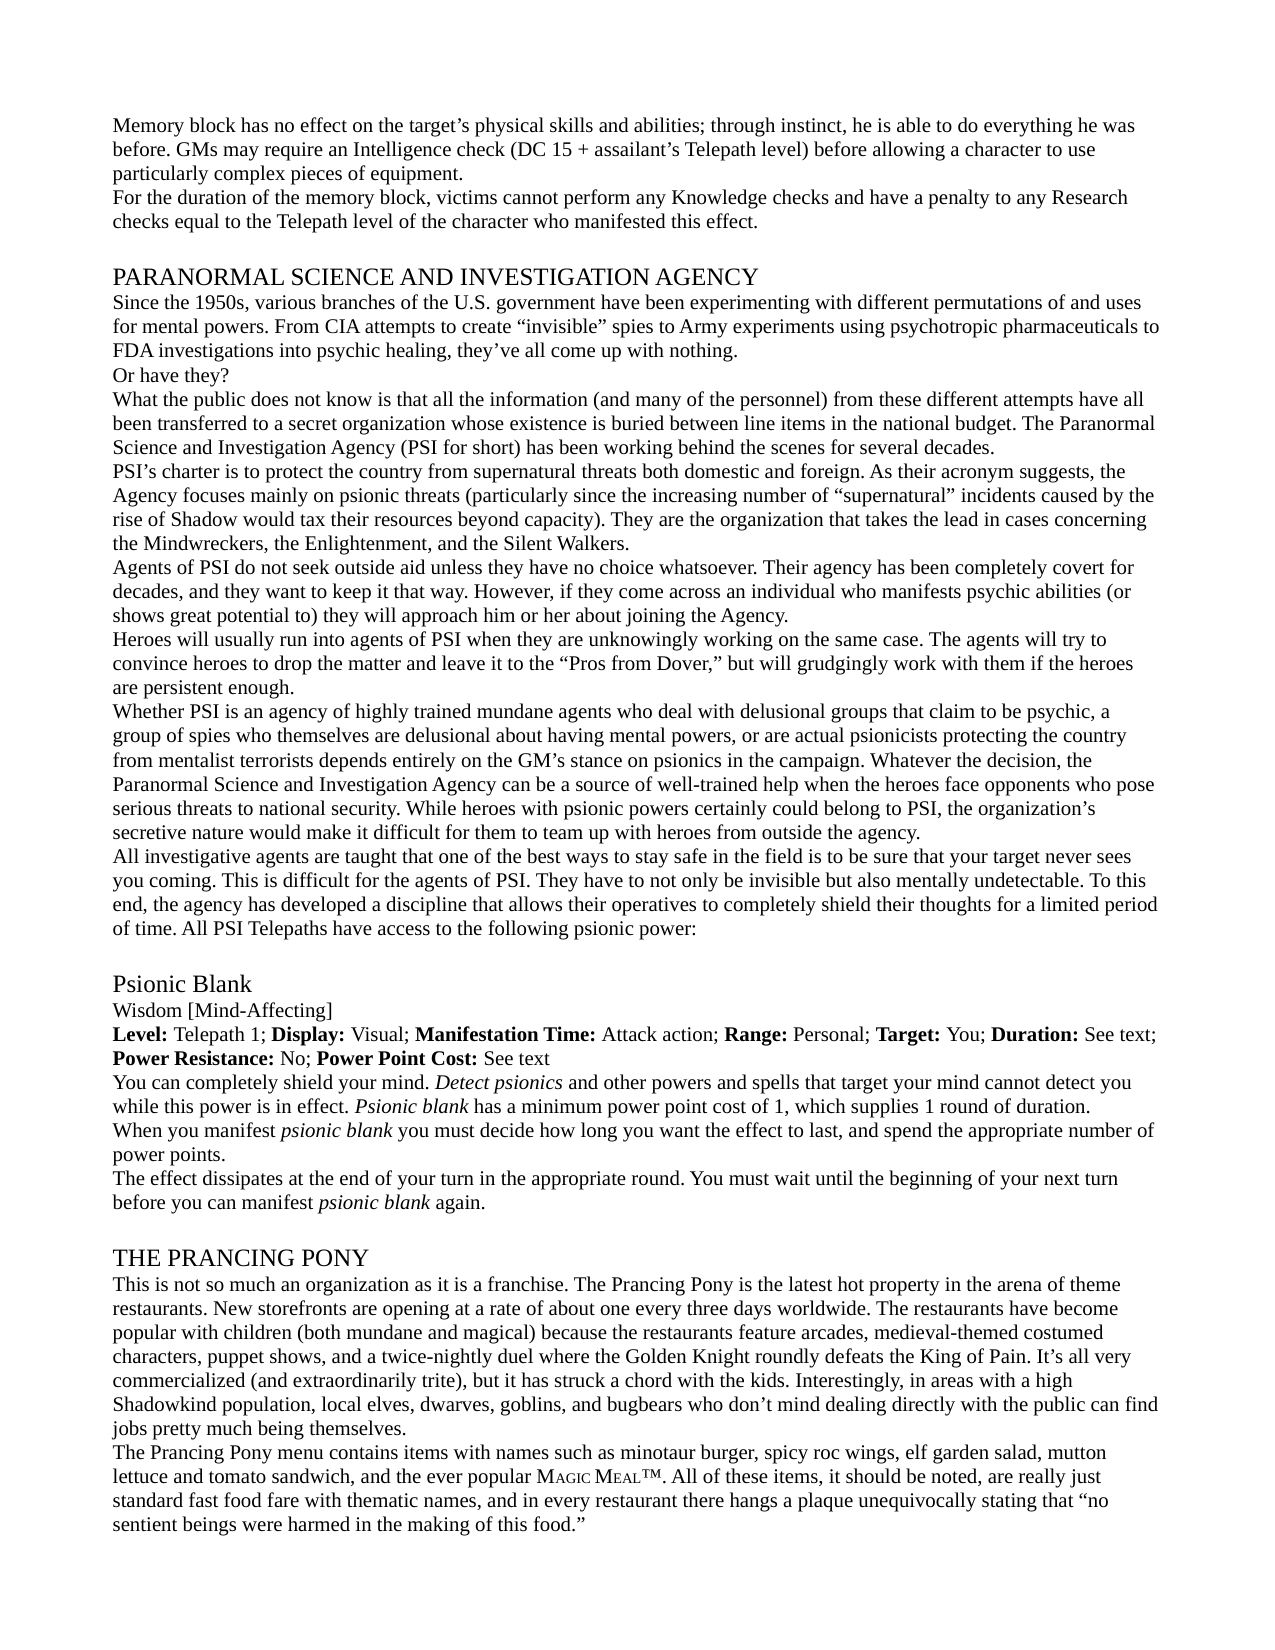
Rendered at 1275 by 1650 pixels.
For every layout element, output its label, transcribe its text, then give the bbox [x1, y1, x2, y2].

text When you manifest psionic blank you must decide how long you want the effect to last, and spend the appropriate number of power points. [112, 1118, 1162, 1166]
text Since the 1950s, various branches of the U.S. government have been experimenting with different permutations of and uses for mental powers. From CIA attempts to create “invisible” spies to Army experiments using psychotropic pharmaceuticals to FDA investigations into psychic healing, they’ve all come up with nothing. [112, 290, 1162, 362]
subtitle THE PRANCING PONY [112, 1243, 1162, 1272]
text Heroes will usually run into agents of PSI when they are unknowingly working on the same case. The agents will try to convince heroes to drop the matter and leave it to the “Pros from Dover,” but will grudgingly work with them if the heroes are persistent enough. [112, 627, 1162, 699]
text The Prancing Pony menu contains items with names such as minotaur burger, spicy roc wings, elf garden salad, mutton lettuce and tomato sandwich, and the ever popular MAGIC MEAL™. All of these items, it should be noted, are really just standard fast food fare with thematic names, and in every restaurant there hangs a plaque unequivocally stating that “no sentient beings were harmed in the making of this food.” [112, 1440, 1162, 1536]
subtitle Psionic Blank [112, 969, 1162, 997]
subtitle PARANORMAL SCIENCE AND INVESTIGATION AGENCY [112, 262, 1162, 290]
text Or have they? [112, 362, 1162, 387]
text You can completely shield your mind. Detect psionics and other powers and spells that target your mind cannot detect you while this power is in effect. Psionic blank has a minimum power point cost of 1, which supplies 1 round of duration. [112, 1070, 1162, 1118]
text All investigative agents are taught that one of the best ways to stay safe in the field is to be sure that your target never sees you coming. This is difficult for the agents of PSI. They have to not only be invisible but also mentally undetectable. To this end, the agency has developed a discipline that allows their operatives to completely shield their thoughts for a limited period of time. All PSI Telepaths have access to the following psionic power: [112, 844, 1162, 940]
text PSI’s charter is to protect the country from supernatural threats both domestic and foreign. As their acronym suggests, the Agency focuses mainly on psionic threats (particularly since the increasing number of “supernatural” incidents caused by the rise of Shadow would tax their resources beyond capacity). They are the organization that takes the lead in cases concerning the Mindwreckers, the Enlightenment, and the Silent Walkers. [112, 459, 1162, 555]
text For the duration of the memory block, victims cannot perform any Knowledge checks and have a penalty to any Research checks equal to the Telepath level of the character who manifested this effect. [112, 185, 1162, 233]
text Agents of PSI do not seek outside aid unless they have no choice whatsoever. Their agency has been completely covert for decades, and they want to keep it that way. However, if they come across an individual who manifests psychic abilities (or shows great potential to) they will approach him or her about joining the Agency. [112, 555, 1162, 627]
text This is not so much an organization as it is a franchise. The Prancing Pony is the latest hot property in the arena of theme restaurants. New storefronts are opening at a rate of about one every three days worldwide. The restaurants have become popular with children (both mundane and magical) because the restaurants feature arcades, medieval-themed costumed characters, puppet shows, and a twice-nightly duel where the Golden Knight roundly defeats the King of Pain. It’s all very commercialized (and extraordinarily trite), but it has struck a chord with the kids. Interestingly, in areas with a high Shadowkind population, local elves, dwarves, goblins, and bugbears who don’t mind dealing directly with the public can find jobs pretty much being themselves. [112, 1272, 1162, 1440]
text Wisdom [Mind-Affecting] [112, 997, 1162, 1022]
text The effect dissipates at the end of your turn in the appropriate round. You must wait until the beginning of your next turn before you can manifest psionic blank again. [112, 1166, 1162, 1214]
text Whether PSI is an agency of highly trained mundane agents who deal with delusional groups that claim to be psychic, a group of spies who themselves are delusional about having mental powers, or are actual psionicists protecting the country from mentalist terrorists depends entirely on the GM’s stance on psionics in the campaign. Whatever the decision, the Paranormal Science and Investigation Agency can be a source of well-trained help when the heroes face opponents who pose serious threats to national security. While heroes with psionic powers certainly could belong to PSI, the organization’s secretive nature would make it difficult for them to team up with heroes from outside the agency. [112, 699, 1162, 844]
text Level: Telepath 1; Display: Visual; Manifestation Time: Attack action; Range: Personal; Target: You; Duration: See text; Power Resistance: No; Power Point Cost: See text [112, 1022, 1162, 1070]
text What the public does not know is that all the information (and many of the personnel) from these different attempts have all been transferred to a secret organization whose existence is buried between line items in the national budget. The Paranormal Science and Investigation Agency (PSI for short) has been working behind the scenes for several decades. [112, 387, 1162, 459]
text Memory block has no effect on the target’s physical skills and abilities; through instinct, he is able to do everything he was before. GMs may require an Intelligence check (DC 15 + assailant’s Telepath level) before allowing a character to use particularly complex pieces of equipment. [112, 112, 1162, 185]
